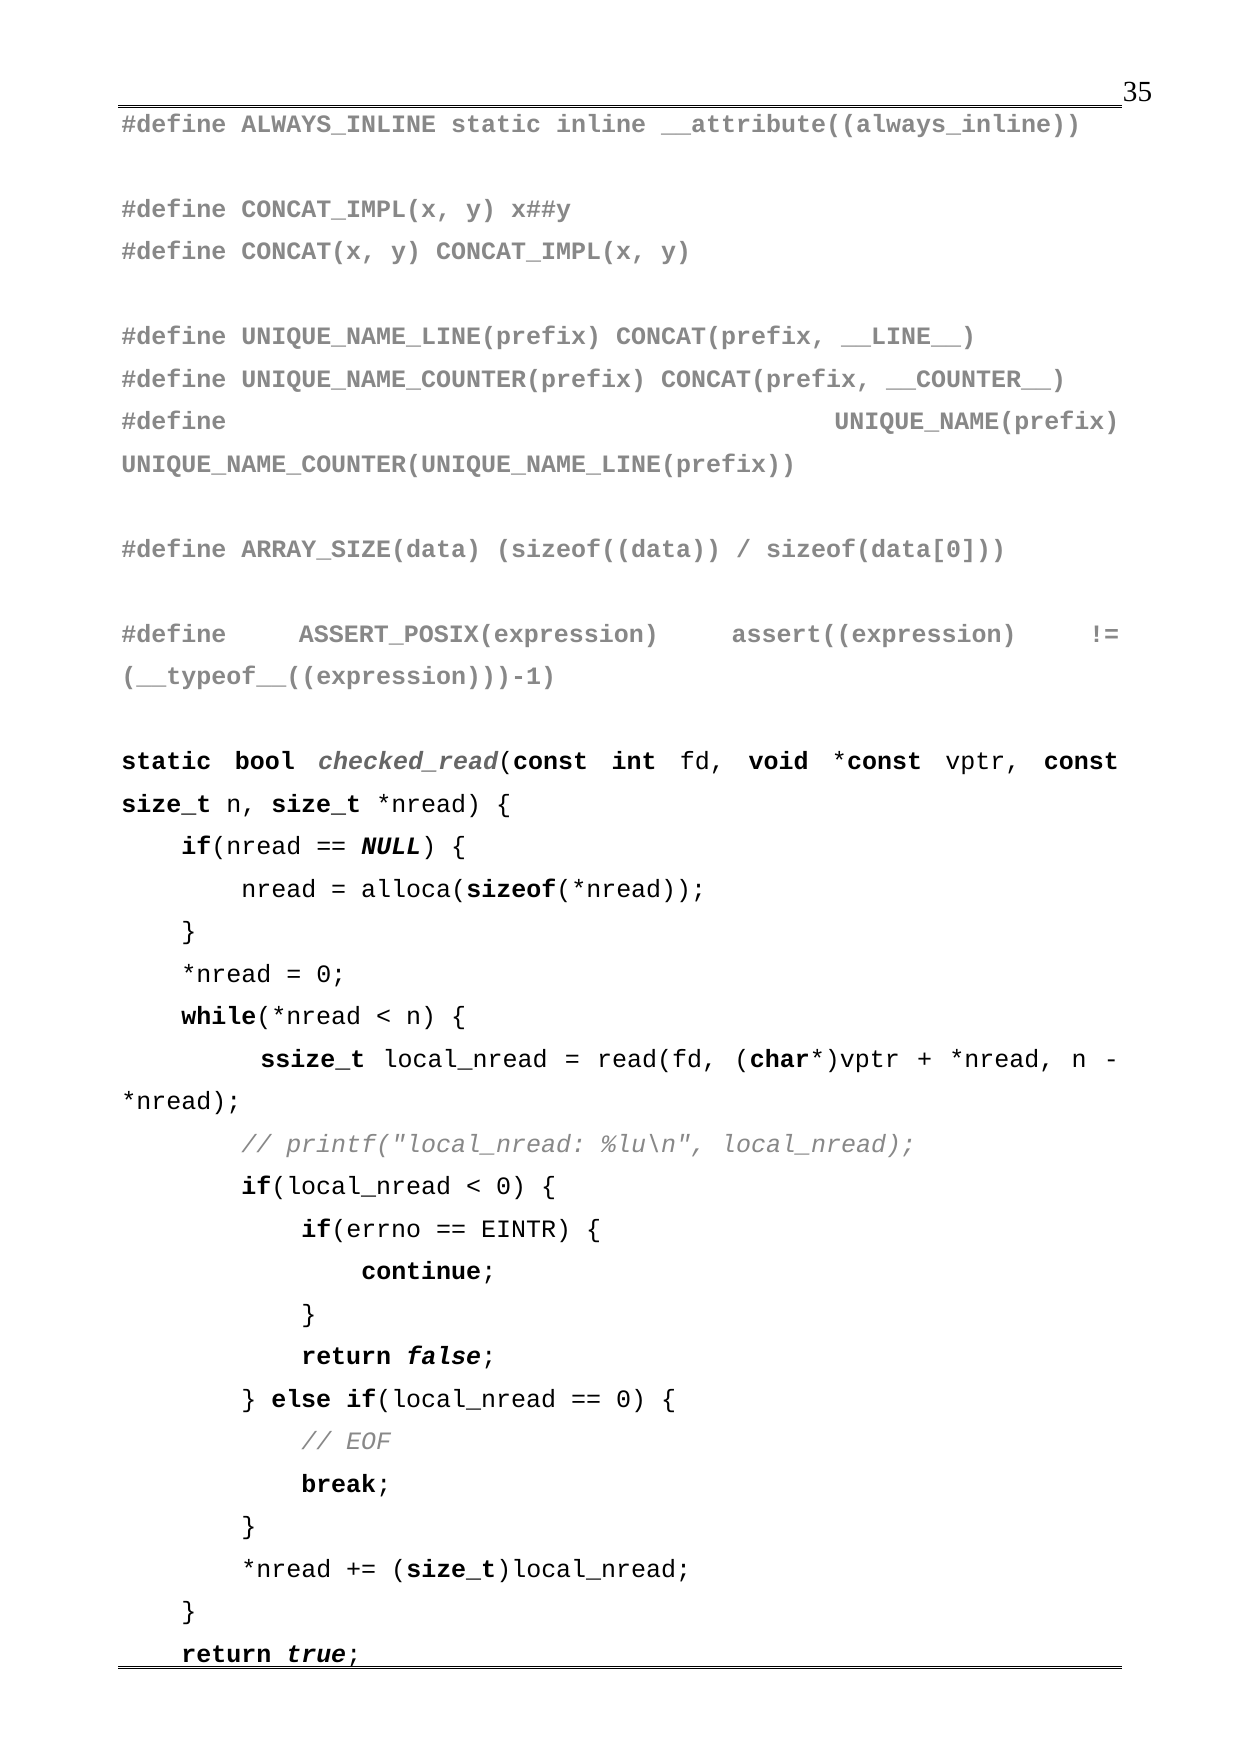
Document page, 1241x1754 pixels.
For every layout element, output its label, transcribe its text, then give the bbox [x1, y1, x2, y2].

text ssize_t local_nread = read(fd, (char*)vptr + *nread, n - *nread); [118, 1040, 1122, 1117]
text // printf("local_nread: %lu\n", local_nread); [118, 1125, 1122, 1159]
text #define ARRAY_SIZE(data) (sizeof((data)) / sizeof(data[0])) [118, 530, 1122, 564]
text #define CONCAT_IMPL(x, y) x##y [118, 190, 1122, 224]
text *nread += (size_t)local_nread; [118, 1550, 1122, 1584]
text nread = alloca(sizeof(*nread)); [118, 870, 1122, 904]
text break; [118, 1465, 1122, 1499]
text continue; [118, 1253, 1122, 1287]
text } [118, 913, 1122, 947]
text } [118, 1295, 1122, 1329]
text // EOF [118, 1423, 1122, 1457]
text #define UNIQUE_NAME_COUNTER(prefix) CONCAT(prefix, __COUNTER__) [118, 360, 1122, 394]
text while(*nread < n) { [118, 998, 1122, 1032]
text } [118, 1593, 1122, 1627]
text if(nread == NULL) { [118, 828, 1122, 862]
text #define UNIQUE_NAME(prefix) UNIQUE_NAME_COUNTER(UNIQUE_NAME_LINE(prefix)) [118, 403, 1122, 479]
text *nread = 0; [118, 955, 1122, 989]
text return true; [118, 1635, 1122, 1666]
text if(local_nread < 0) { [118, 1168, 1122, 1202]
text if(errno == EINTR) { [118, 1210, 1122, 1244]
text } [118, 1508, 1122, 1542]
text return false; [118, 1338, 1122, 1372]
text #define ASSERT_POSIX(expression) assert((expression) != (__typeof__((expression)))-1) [118, 615, 1122, 692]
text static bool checked_read(const int fd, void *const vptr, const size_t n, size_t *nread) { [118, 743, 1122, 819]
text } else if(local_nread == 0) { [118, 1380, 1122, 1414]
text #define UNIQUE_NAME_LINE(prefix) CONCAT(prefix, __LINE__) [118, 318, 1122, 352]
text #define CONCAT(x, y) CONCAT_IMPL(x, y) [118, 233, 1122, 267]
text #define ALWAYS_INLINE static inline __attribute((always_inline)) [118, 108, 1122, 139]
